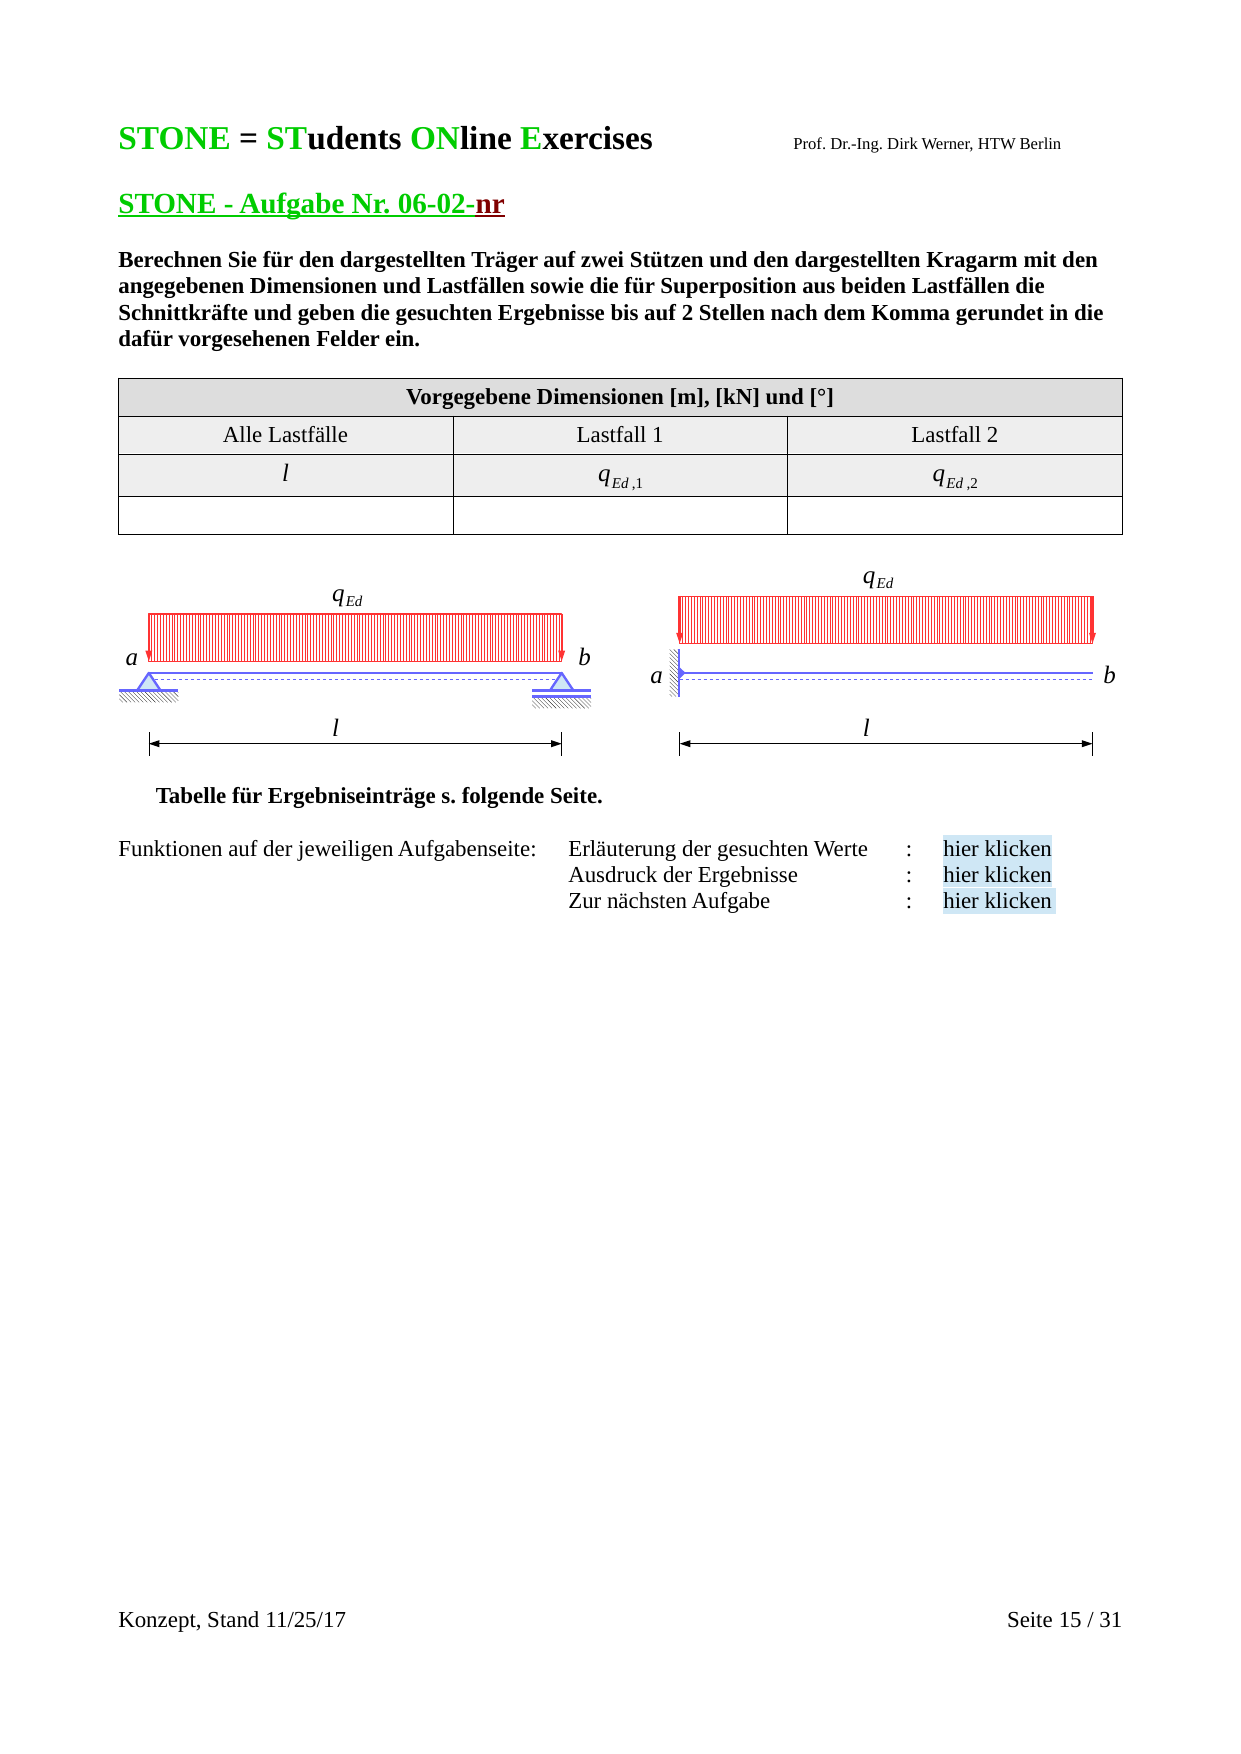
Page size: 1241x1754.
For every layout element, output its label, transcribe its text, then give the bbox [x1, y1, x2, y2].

table_cell [454, 455, 787, 496]
table_cell [119, 497, 453, 534]
text Funktionen auf der jeweiligen Aufgabenseite: Erläuterung der gesuchten Werte : hier klicken [118, 835, 1122, 861]
table_cell [788, 455, 1122, 496]
table_cell Lastfall 1 [454, 417, 787, 453]
text STONE - Aufgabe Nr. 06-02-nr [118, 186, 1122, 219]
table_header Vorgegebene Dimensionen [m], [kN] und [°] [119, 379, 1122, 416]
table_cell Alle Lastfälle [119, 417, 453, 453]
table_cell [119, 455, 453, 496]
text Ausdruck der Ergebnisse : hier klicken [118, 861, 1122, 887]
text Zur nächsten Aufgabe : hier klicken [118, 887, 1122, 914]
table_cell [454, 497, 787, 534]
table_cell Lastfall 2 [788, 417, 1122, 453]
table_cell [788, 497, 1122, 534]
text Tabelle für Ergebniseinträge s. folgende Seite. [118, 782, 1122, 808]
text Berechnen Sie für den dargestellten Träger auf zwei Stützen und den dargestellten Kragarm mit den angegebenen Dimensionen und Lastfällen sowie die für Superposition aus beiden Lastfällen die Schnittkräfte und geben die gesuchten Ergebnisse bis auf 2 Stellen nach dem Komma gerundet in die dafür vorgesehenen Felder ein. [118, 246, 1122, 351]
